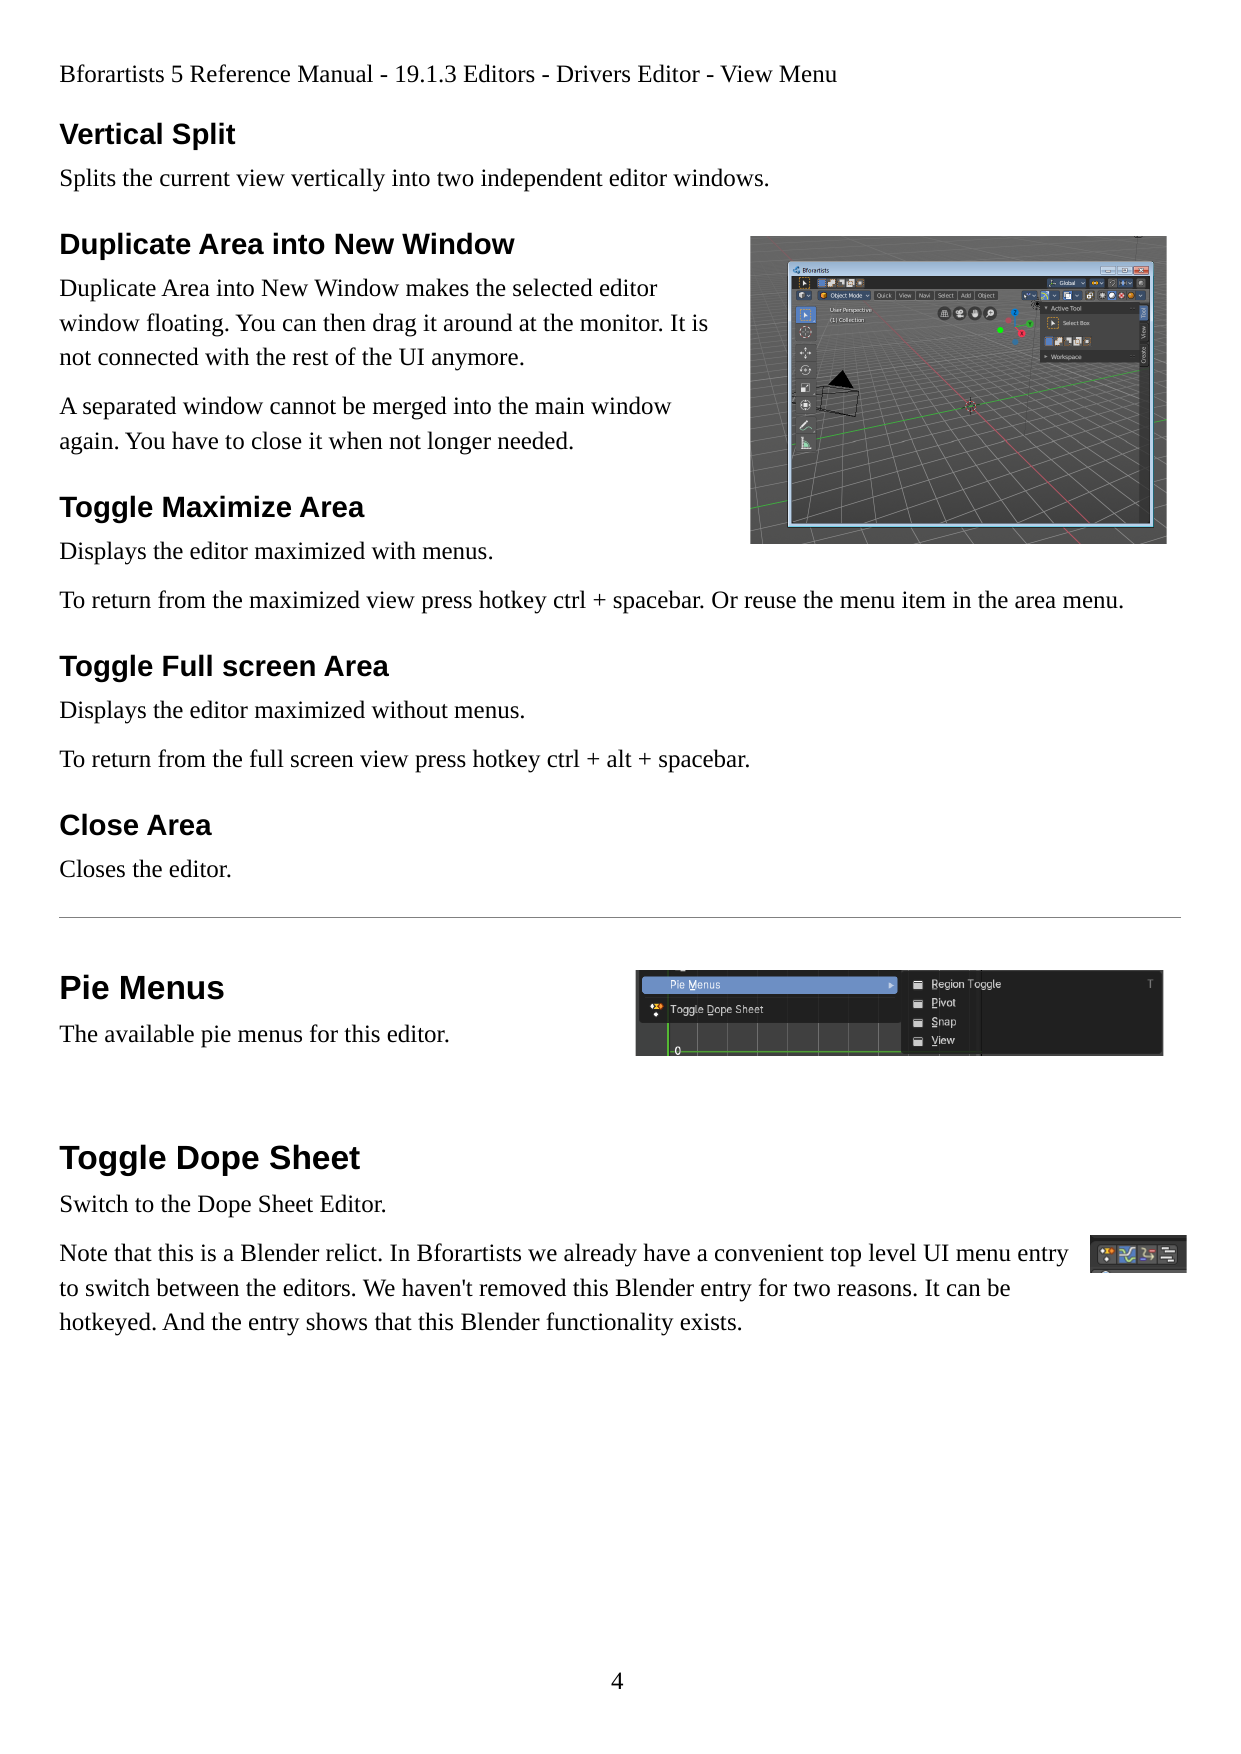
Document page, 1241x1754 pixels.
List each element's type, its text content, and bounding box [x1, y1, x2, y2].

subtitle Toggle Maximize Area [59, 489, 750, 523]
subtitle Toggle Dope Sheet [59, 1138, 1181, 1177]
text Note that this is a Blender relict. In Bforartists we already have a convenient top level UI menu entry to switch between the editors. We haven't removed this Blender entry for two reasons. It can be hotkeyed. And the entry shows that this Blender functionality exists. [59, 1238, 1181, 1336]
text Displays the editor maximized with menus. [59, 536, 1181, 564]
text Splits the current view vertically into two independent editor windows. [59, 163, 1181, 192]
picture [750, 236, 1167, 544]
subtitle Close Area [59, 807, 1181, 841]
picture [1090, 1235, 1187, 1273]
text To return from the full screen view press hotkey ctrl + alt + spacebar. [59, 744, 1181, 773]
text The available pie menus for this editor. [59, 1019, 635, 1048]
subtitle Pie Menus [59, 968, 1181, 1006]
text A separated window cannot be merged into the main window again. You have to close it when not longer needed. [59, 391, 750, 455]
subtitle Toggle Full screen Area [59, 648, 1181, 682]
subtitle [1167, 489, 1181, 523]
picture [635, 970, 1164, 1056]
text Switch to the Dope Sheet Editor. [59, 1189, 1181, 1218]
text To return from the maximized view press hotkey ctrl + spacebar. Or reuse the menu item in the area menu. [59, 585, 1181, 614]
text Duplicate Area into New Window makes the selected editor window floating. You can then drag it around at the monitor. It is not connected with the rest of the UI anymore. [59, 273, 750, 371]
subtitle Duplicate Area into New Window [59, 227, 1181, 261]
text Displays the editor maximized without menus. [59, 695, 1181, 723]
text Closes the editor. [59, 854, 1181, 882]
subtitle Vertical Split [59, 117, 1181, 151]
